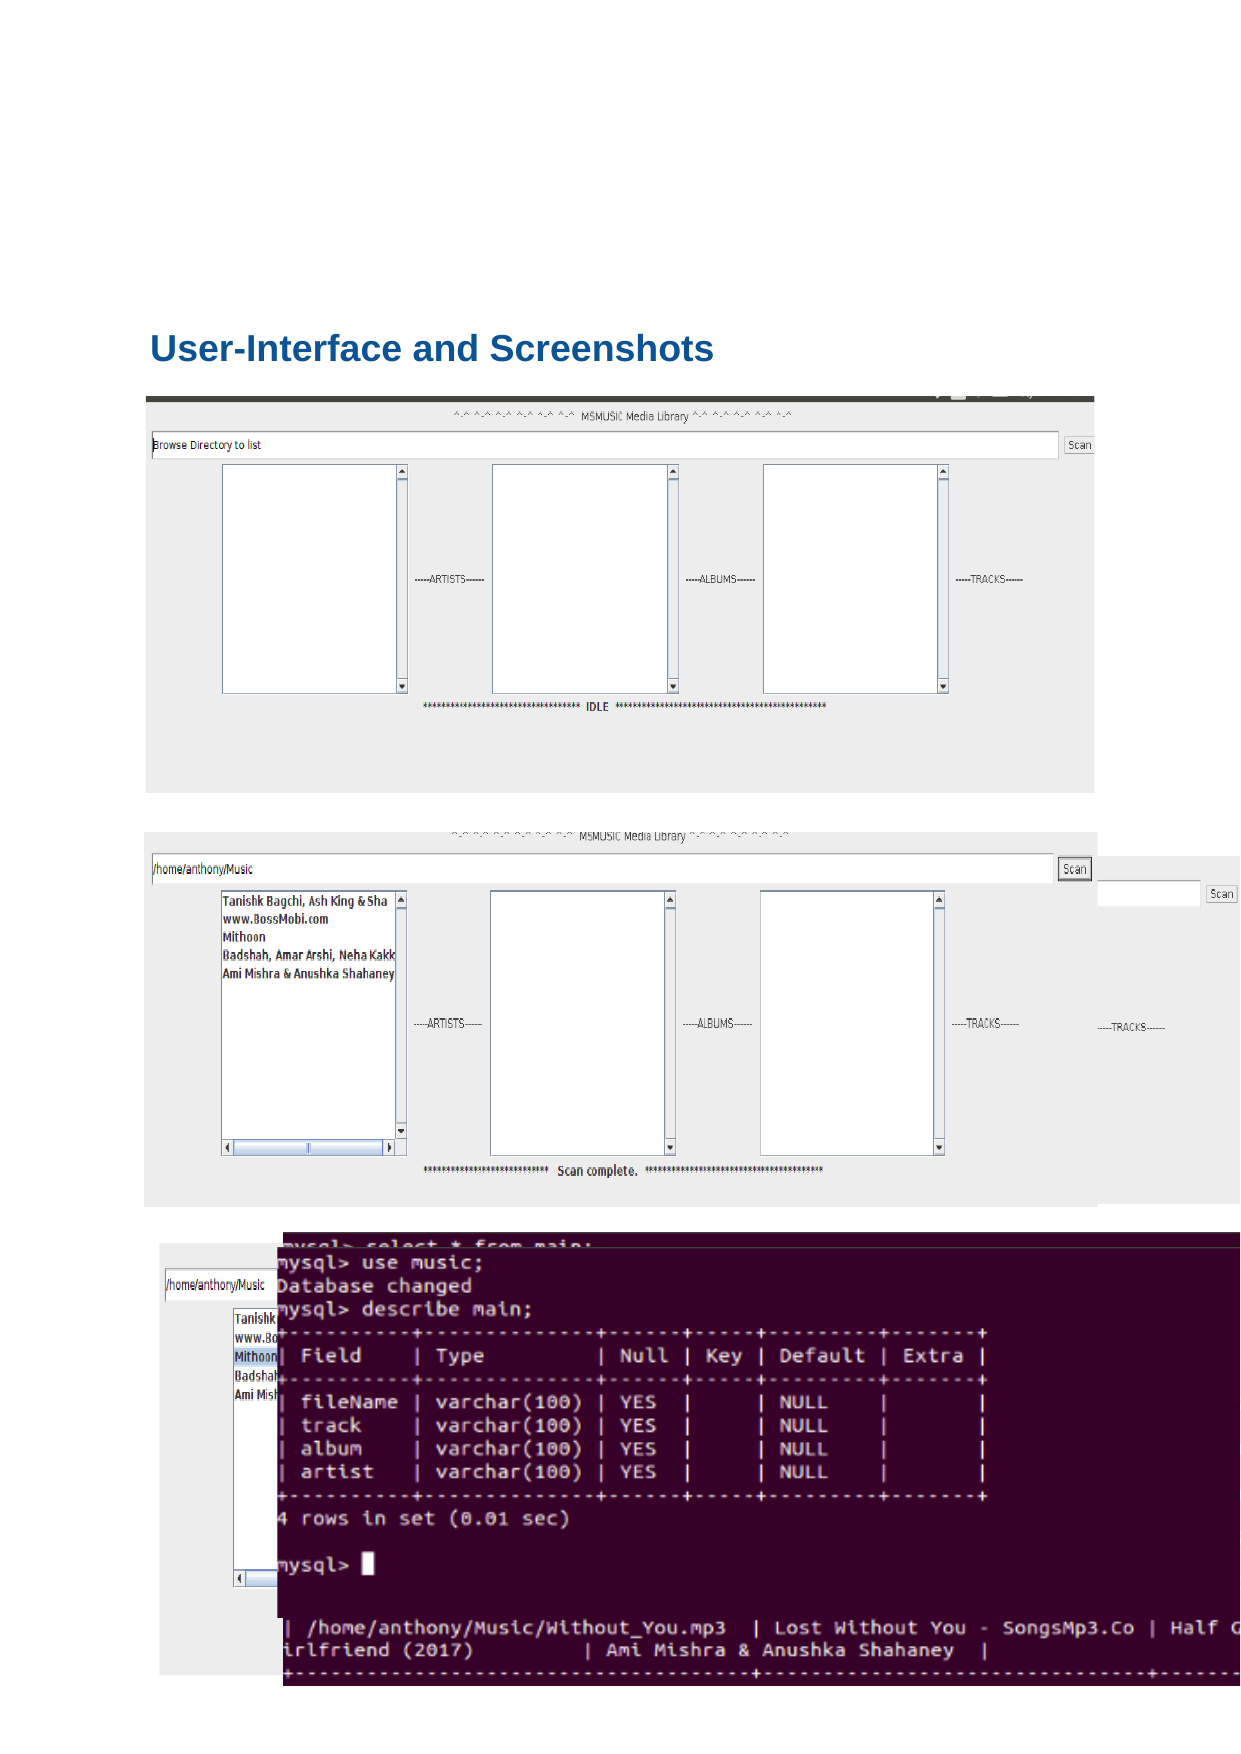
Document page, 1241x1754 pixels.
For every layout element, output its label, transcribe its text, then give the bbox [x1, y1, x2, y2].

text User-Interface and Screenshots [150, 326, 1090, 369]
picture [159, 1232, 1241, 1686]
picture [145, 396, 1095, 793]
picture [143, 832, 1240, 1207]
